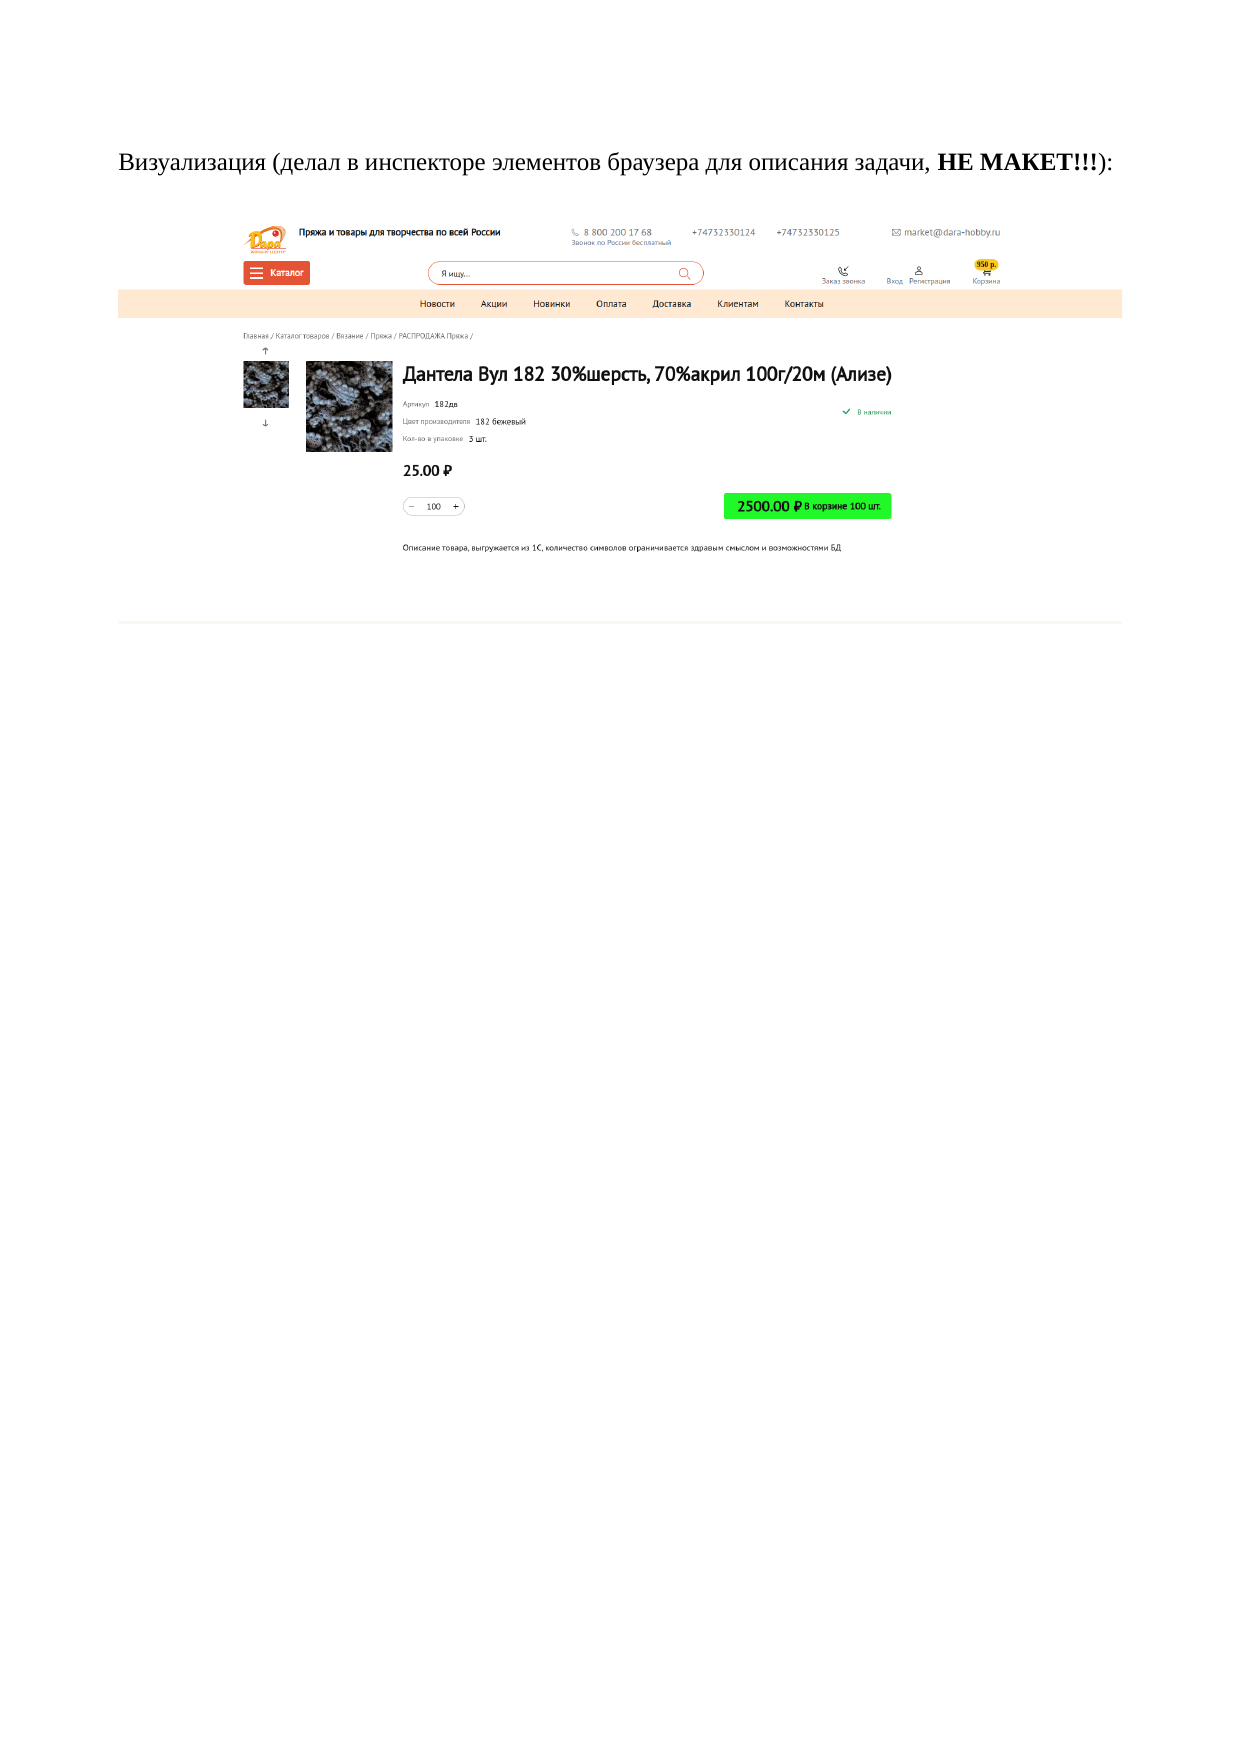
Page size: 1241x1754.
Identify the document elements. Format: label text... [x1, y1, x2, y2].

picture [118, 226, 1123, 624]
text Визуализация (делал в инспекторе элементов браузера для описания задачи, НЕ МАКЕТ!!!): [118, 147, 1122, 176]
